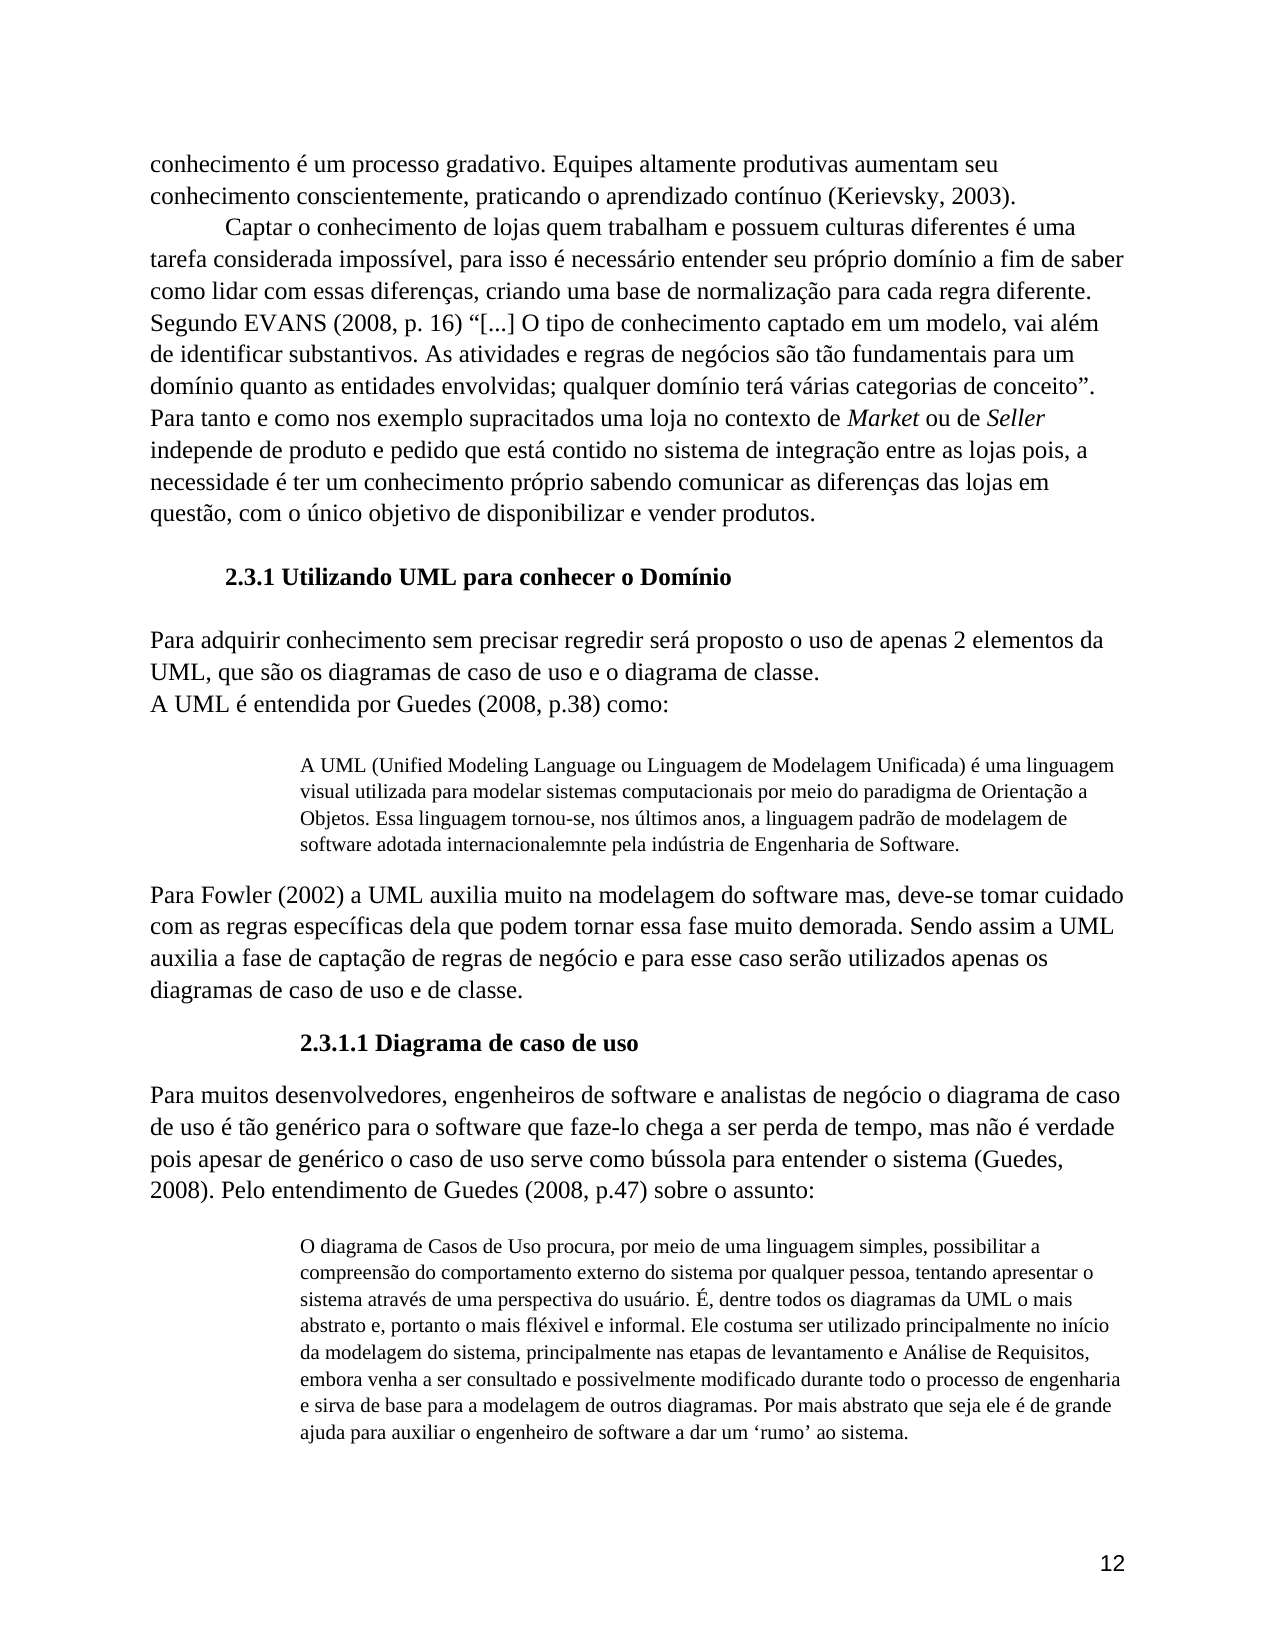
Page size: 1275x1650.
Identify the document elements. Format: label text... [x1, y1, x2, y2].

text A UML (Unified Modeling Language ou Linguagem de Modelagem Unificada) é uma linguagem visual utilizada para modelar sistemas computacionais por meio do paradigma de Orientação a Objetos. Essa linguagem tornou-se, nos últimos anos, a linguagem padrão de modelagem de software adotada internacionalemnte pela indústria de Engenharia de Software. [300, 754, 1125, 856]
text 2.3.1.1 Diagrama de caso de uso [150, 1029, 1125, 1056]
text A UML é entendida por Guedes (2008, p.38) como: [150, 690, 1125, 718]
text 2.3.1 Utilizando UML para conhecer o Domínio [150, 563, 1125, 591]
text conhecimento é um processo gradativo. Equipes altamente produtivas aumentam seu conhecimento conscientemente, praticando o aprendizado contínuo (Kerievsky, 2003). [150, 150, 1125, 209]
text Para muitos desenvolvedores, engenheiros de software e analistas de negócio o diagrama de caso de uso é tão genérico para o software que faze-lo chega a ser perda de tempo, mas não é verdade pois apesar de genérico o caso de uso serve como bússola para entender o sistema (Guedes, 2008). Pelo entendimento de Guedes (2008, p.47) sobre o assunto: [150, 1081, 1125, 1204]
text Para adquirir conhecimento sem precisar regredir será proposto o uso de apenas 2 elementos da UML, que são os diagramas de caso de uso e o diagrama de classe. [150, 627, 1125, 686]
text Captar o conhecimento de lojas quem trabalham e possuem culturas diferentes é uma tarefa considerada impossível, para isso é necessário entender seu próprio domínio a fim de saber como lidar com essas diferenças, criando uma base de normalização para cada regra diferente. Segundo EVANS (2008, p. 16) “[...] O tipo de conhecimento captado em um modelo, vai além de identificar substantivos. As atividades e regras de negócios são tão fundamentais para um domínio quanto as entidades envolvidas; qualquer domínio terá várias categorias de conceito”. Para tanto e como nos exemplo supracitados uma loja no contexto de Market ou de Seller independe de produto e pedido que está contido no sistema de integração entre as lojas pois, a necessidade é ter um conhecimento próprio sabendo comunicar as diferenças das lojas em questão, com o único objetivo de disponibilizar e vender produtos. [150, 213, 1125, 527]
text O diagrama de Casos de Uso procura, por meio de uma linguagem simples, possibilitar a compreensão do comportamento externo do sistema por qualquer pessoa, tentando apresentar o sistema através de uma perspectiva do usuário. É, dentre todos os diagramas da UML o mais abstrato e, portanto o mais fléxivel e informal. Ele costuma ser utilizado principalmente no início da modelagem do sistema, principalmente nas etapas de levantamento e Análise de Requisitos, embora venha a ser consultado e possivelmente modificado durante todo o processo de engenharia e sirva de base para a modelagem de outros diagramas. Por mais abstrato que seja ele é de grande ajuda para auxiliar o engenheiro de software a dar um ‘rumo’ ao sistema. [300, 1235, 1125, 1444]
text Para Fowler (2002) a UML auxilia muito na modelagem do software mas, deve-se tomar cuidado com as regras específicas dela que podem tornar essa fase muito demorada. Sendo assim a UML auxilia a fase de captação de regras de negócio e para esse caso serão utilizados apenas os diagramas de caso de uso e de classe. [150, 881, 1125, 1004]
